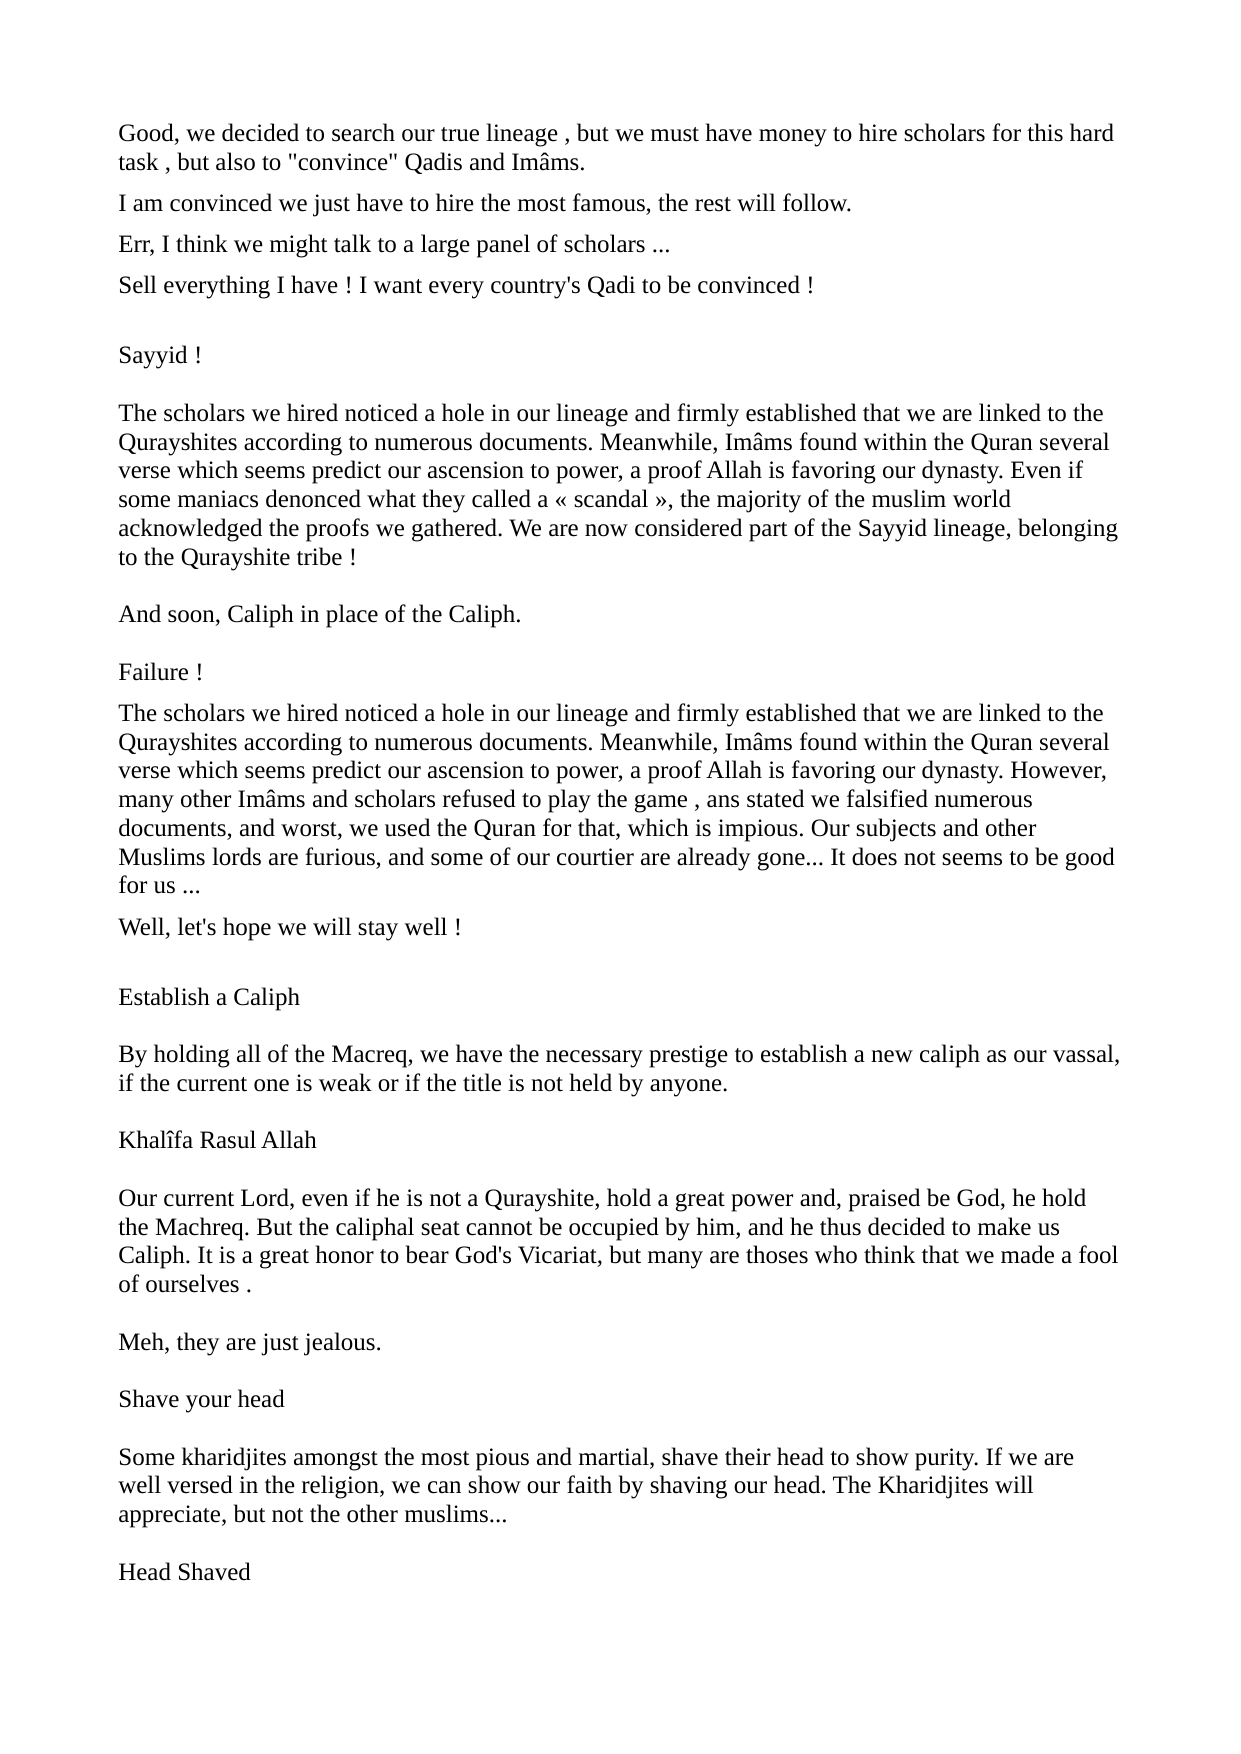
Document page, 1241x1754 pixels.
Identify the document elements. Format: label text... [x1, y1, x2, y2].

text Establish a Caliph [118, 982, 1122, 1011]
text Khalîfa Rasul Allah [118, 1126, 1122, 1154]
text Sell everything I have ! I want every country's Qadi to be convinced ! [118, 271, 1122, 299]
text Failure ! [118, 657, 1122, 686]
text Meh, they are just jealous. [118, 1327, 1122, 1356]
text Shave your head [118, 1384, 1122, 1413]
text And soon, Caliph in place of the Caliph. [118, 599, 1122, 628]
text Some kharidjites amongst the most pious and martial, shave their head to show purity. If we are well versed in the religion, we can show our faith by shaving our head. The Kharidjites will appreciate, but not the other muslims... [118, 1442, 1122, 1528]
text Sayyid ! [118, 341, 1122, 369]
text Our current Lord, even if he is not a Qurayshite, hold a great power and, praised be God, he hold the Machreq. But the caliphal seat cannot be occupied by him, and he thus decided to make us Caliph. It is a great honor to bear God's Vicariat, but many are thoses who think that we made a fool of ourselves . [118, 1183, 1122, 1298]
text Good, we decided to search our true lineage , but we must have money to hire scholars for this hard task , but also to "convince" Qadis and Imâms. [118, 118, 1122, 176]
text The scholars we hired noticed a hole in our lineage and firmly established that we are linked to the Qurayshites according to numerous documents. Meanwhile, Imâms found within the Quran several verse which seems predict our ascension to power, a proof Allah is favoring our dynasty. Even if some maniacs denonced what they called a « scandal », the majority of the muslim world acknowledged the proofs we gathered. We are now considered part of the Sayyid lineage, belonging to the Qurayshite tribe ! [118, 398, 1122, 571]
text I am convinced we just have to hire the most famous, the rest will follow. [118, 188, 1122, 217]
text By holding all of the Macreq, we have the necessary prestige to establish a new caliph as our vassal, if the current one is weak or if the title is not held by anyone. [118, 1039, 1122, 1097]
text Err, I think we might talk to a large panel of scholars ... [118, 229, 1122, 258]
text The scholars we hired noticed a hole in our lineage and firmly established that we are linked to the Qurayshites according to numerous documents. Meanwhile, Imâms found within the Quran several verse which seems predict our ascension to power, a proof Allah is favoring our dynasty. However, many other Imâms and scholars refused to play the game , ans stated we falsified numerous documents, and worst, we used the Quran for that, which is impious. Our subjects and other Muslims lords are furious, and some of our courtier are already gone... It does not seems to be good for us ... [118, 698, 1122, 899]
text Head Shaved [118, 1557, 1122, 1586]
text Well, let's hope we will stay well ! [118, 912, 1122, 941]
